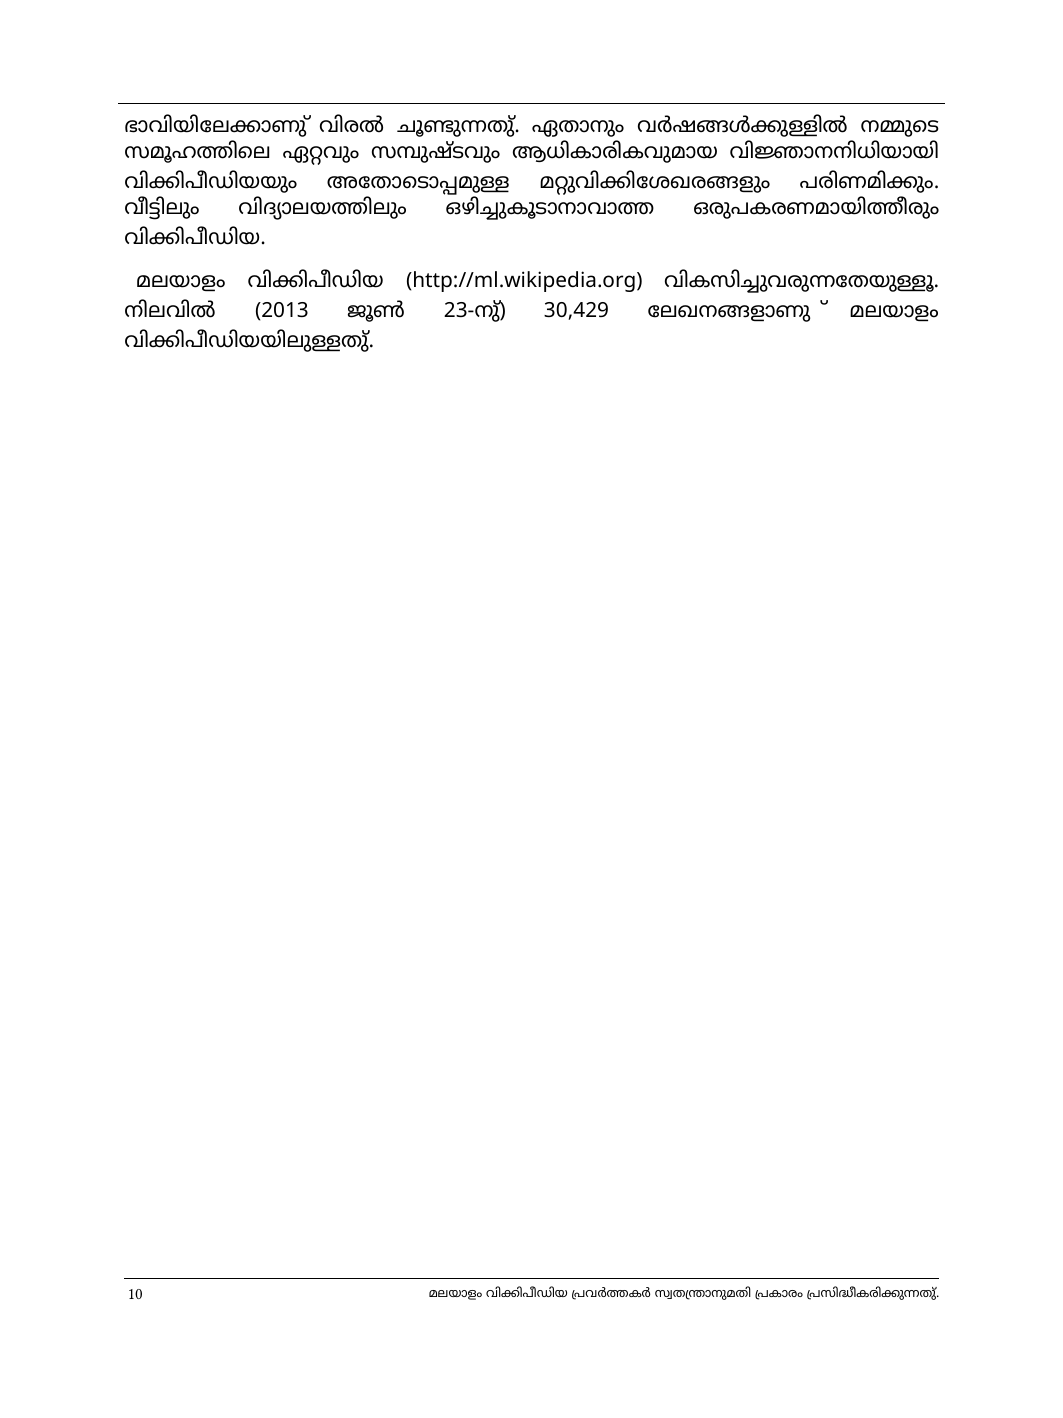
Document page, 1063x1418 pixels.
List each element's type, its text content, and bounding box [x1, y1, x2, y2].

text മലയാളം വിക്കിപീഡിയ (http://ml.wikipedia.org) വികസിച്ചുവരുന്നതേയുള്ളൂ. നിലവില്‍ (2013 ജൂൺ 23-നു്) 30,429 ലേഖനങ്ങളാണു് മലയാളം വിക്കിപീഡിയയിലുള്ളതു്. [124, 265, 939, 356]
text ഭാവിയിലേക്കാണു് വിരല്‍ ചൂണ്ടുന്നതു്. ഏതാനും വര്‍ഷങ്ങള്‍ക്കുള്ളില്‍ നമ്മുടെ സമൂഹത്തിലെ ഏറ്റവും സമ്പുഷ്ടവും ആധികാരികവുമായ വിജ്ഞാനനിധിയായി വിക്കിപീഡിയയും അതോടൊപ്പമുള്ള മറ്റുവിക്കിശേഖരങ്ങളും പരിണമിക്കും. വീട്ടിലും വിദ്യാലയത്തിലും ഒഴിച്ചുകൂടാനാവാത്ത ഒരുപകരണമായിത്തീരും വിക്കിപീഡിയ. [124, 110, 939, 253]
